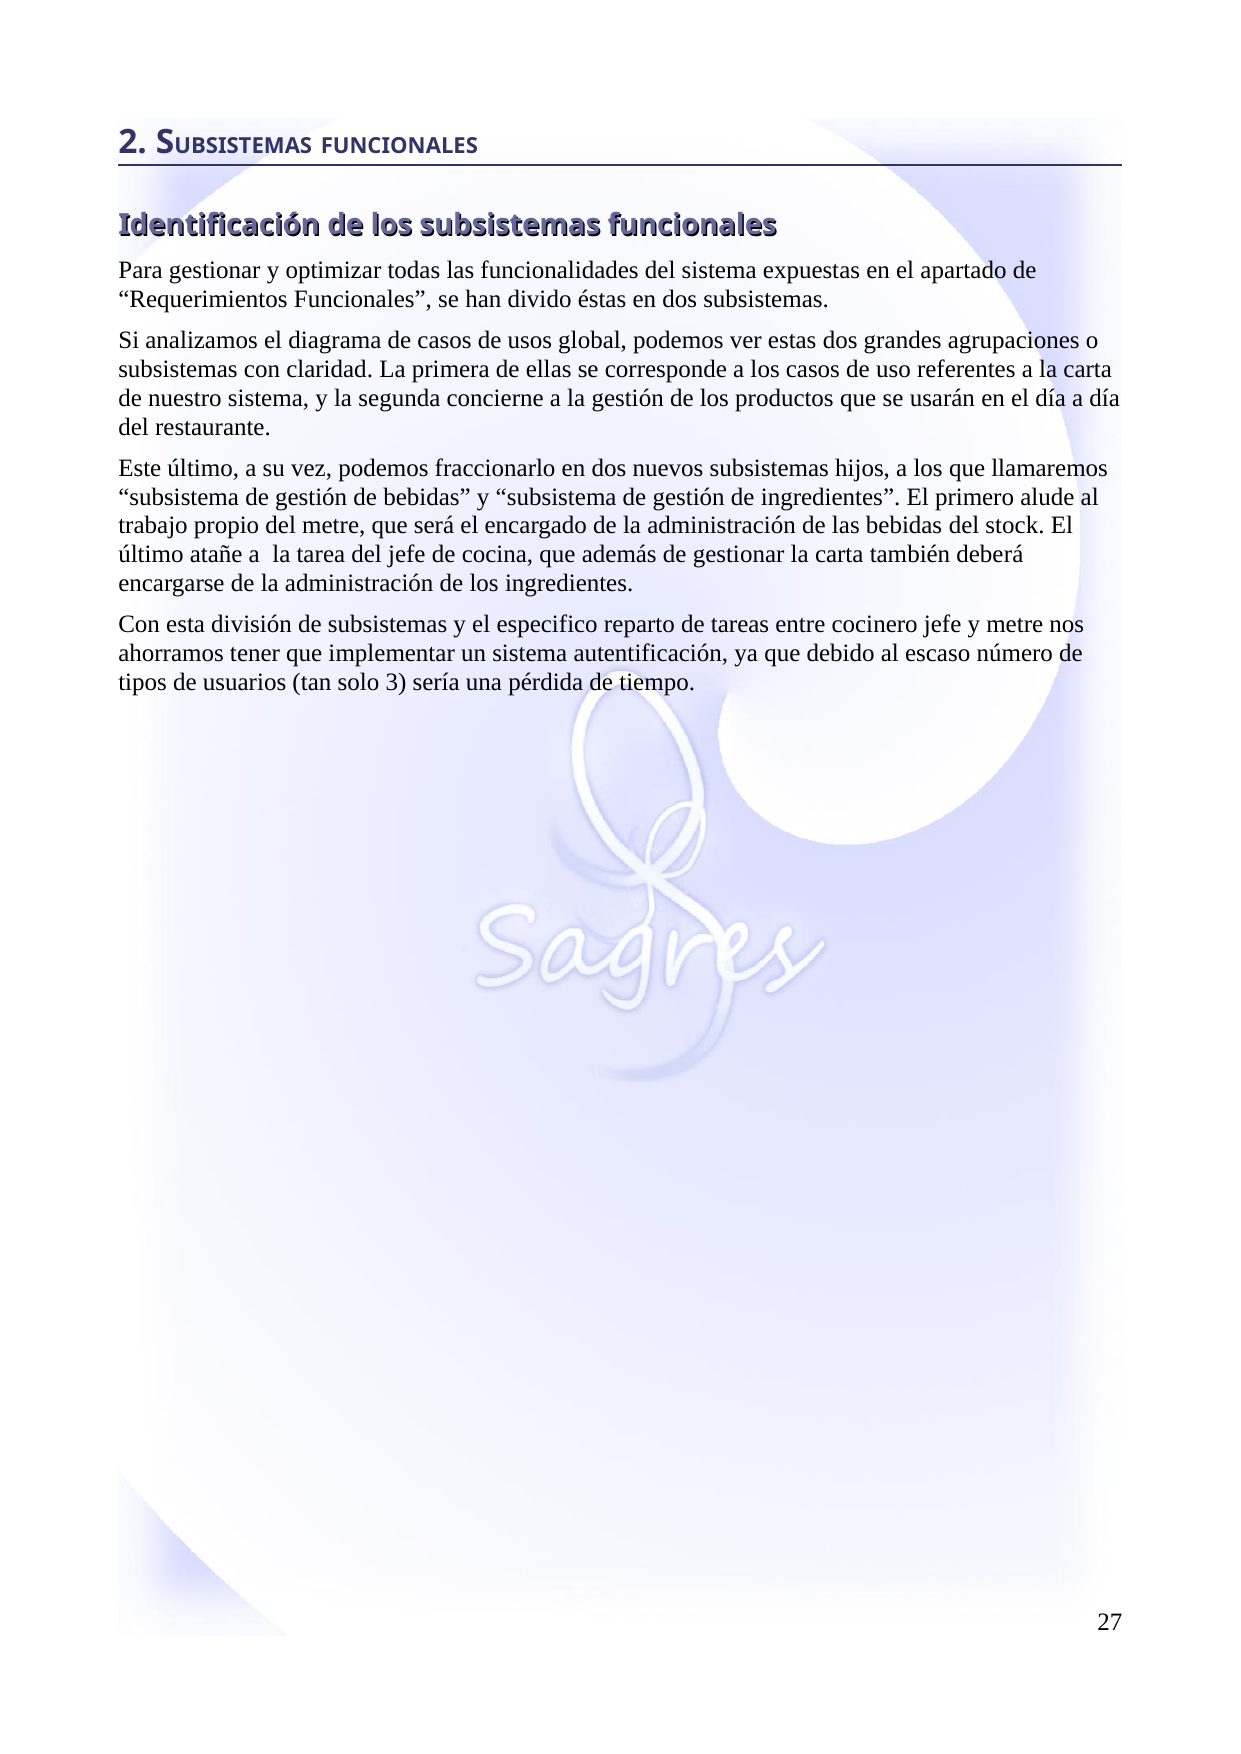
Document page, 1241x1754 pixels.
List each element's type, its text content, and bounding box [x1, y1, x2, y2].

text Con esta división de subsistemas y el especifico reparto de tareas entre cocinero jefe y metre nos ahorramos tener que implementar un sistema autentificación, ya que debido al escaso número de tipos de usuarios (tan solo 3) sería una pérdida de tiempo. [118, 609, 1122, 696]
subtitle 2. Subsistemas funcionales [118, 118, 1122, 164]
picture [118, 313, 1122, 326]
subtitle Identificación de los subsistemas funcionales [118, 203, 1122, 243]
text Si analizamos el diagrama de casos de usos global, podemos ver estas dos grandes agrupaciones o subsistemas con claridad. La primera de ellas se corresponde a los casos de uso referentes a la carta de nuestro sistema, y la segunda concierne a la gestión de los productos que se usarán en el día a día del restaurante. [118, 326, 1122, 441]
picture [118, 441, 1122, 453]
picture [118, 696, 1122, 1636]
picture [118, 243, 1122, 256]
picture [118, 597, 1122, 609]
picture [118, 166, 1122, 203]
text Para gestionar y optimizar todas las funcionalidades del sistema expuestas en el apartado de “Requerimientos Funcionales”, se han divido éstas en dos subsistemas. [118, 256, 1122, 313]
text Este último, a su vez, podemos fraccionarlo en dos nuevos subsistemas hijos, a los que llamaremos “subsistema de gestión de bebidas” y “subsistema de gestión de ingredientes”. El primero alude al trabajo propio del metre, que será el encargado de la administración de las bebidas del stock. El último atañe a la tarea del jefe de cocina, que además de gestionar la carta también deberá encargarse de la administración de los ingredientes. [118, 453, 1122, 597]
